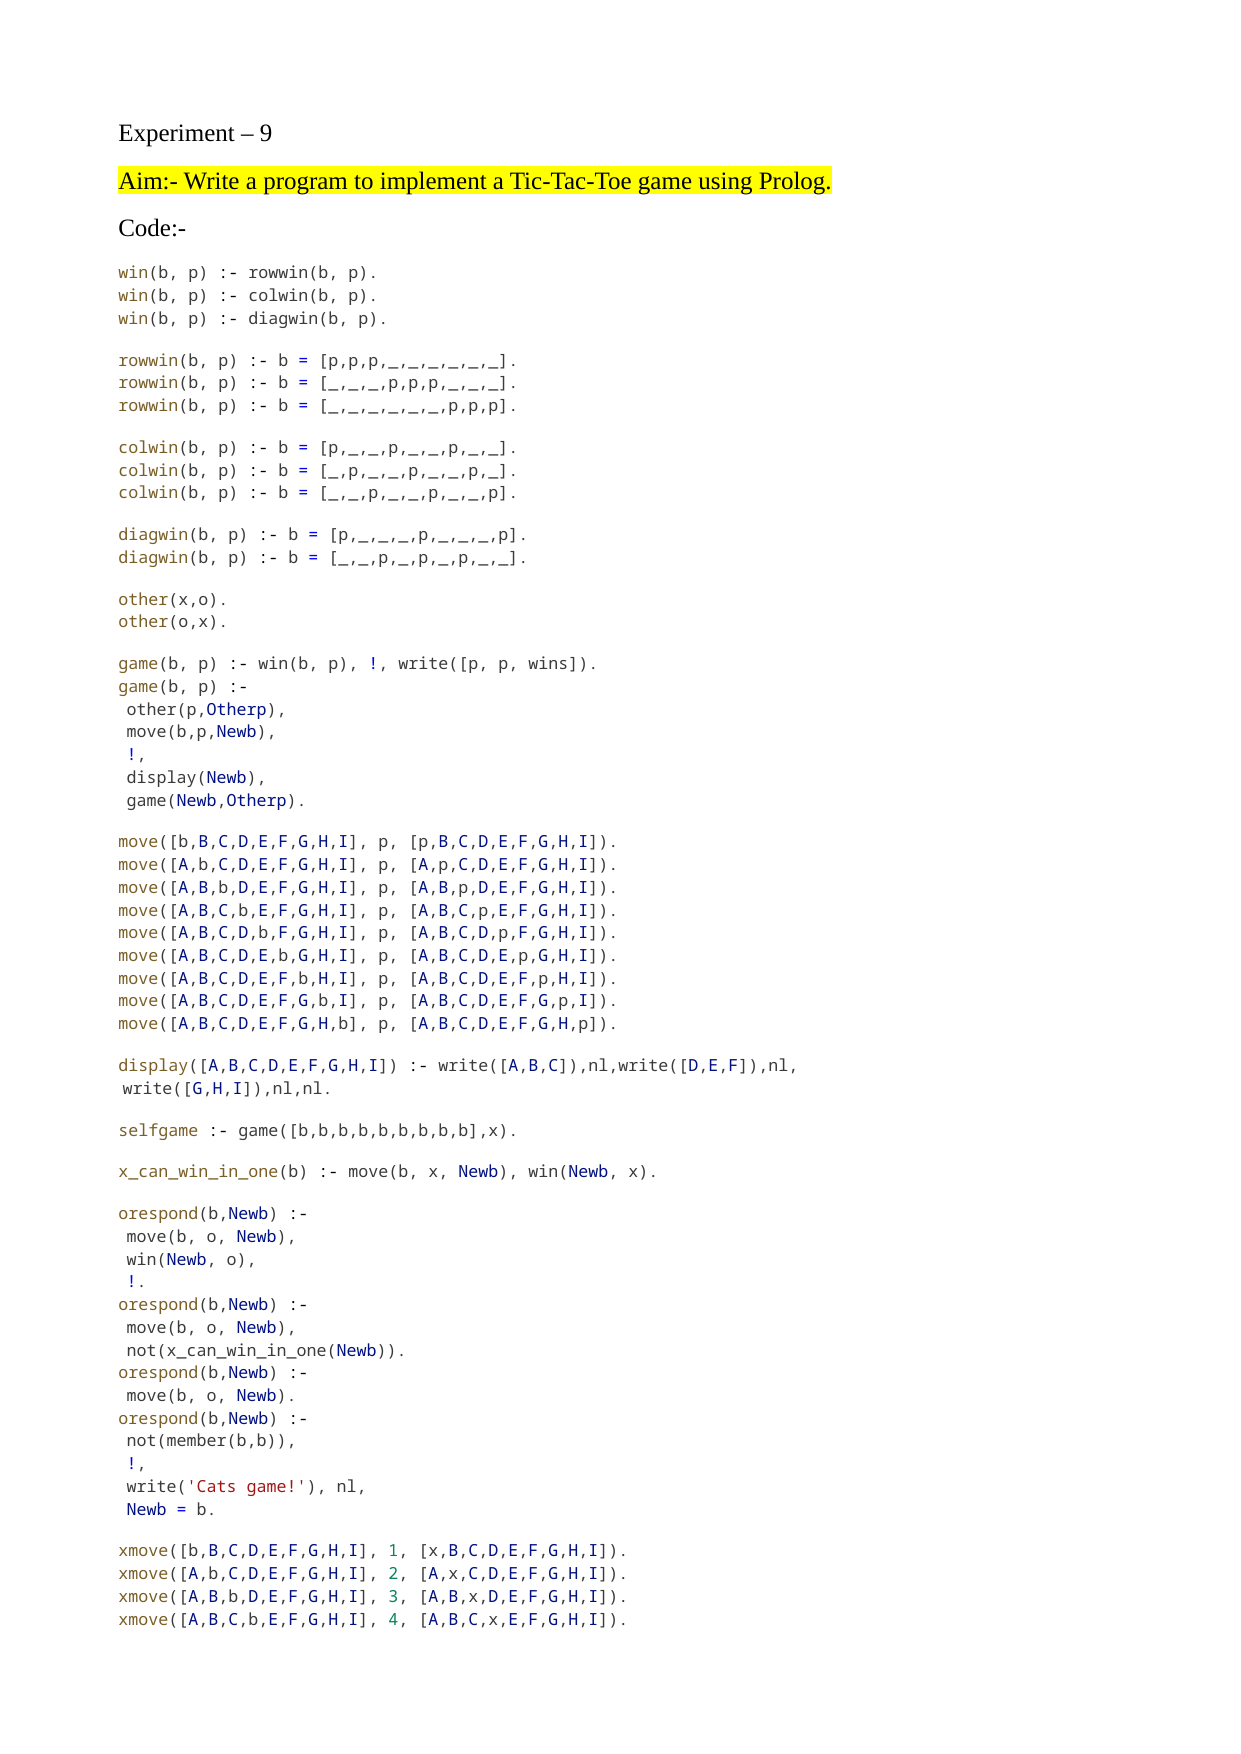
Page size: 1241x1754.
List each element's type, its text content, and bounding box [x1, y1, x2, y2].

text xmove([A,B,C,b,E,F,G,H,I], 4, [A,B,C,x,E,F,G,H,I]). [118, 1607, 1122, 1630]
text move([A,B,C,D,E,F,G,H,b], p, [A,B,C,D,E,F,G,H,p]). [118, 1012, 1122, 1034]
text colwin(b, p) :- b = [_,_,p,_,_,p,_,_,p]. [118, 481, 1122, 504]
text Newb = b. [118, 1497, 1122, 1520]
text rowwin(b, p) :- b = [p,p,p,_,_,_,_,_,_]. [118, 348, 1122, 371]
text move([A,B,C,D,E,F,b,H,I], p, [A,B,C,D,E,F,p,H,I]). [118, 966, 1122, 989]
text diagwin(b, p) :- b = [_,_,p,_,p,_,p,_,_]. [118, 546, 1122, 568]
text game(b, p) :- win(b, p), !, write([p, p, wins]). [118, 652, 1122, 675]
text xmove([A,B,b,D,E,F,G,H,I], 3, [A,B,x,D,E,F,G,H,I]). [118, 1584, 1122, 1607]
text write([G,H,I]),nl,nl. [118, 1076, 1122, 1099]
text not(x_can_win_in_one(Newb)). [118, 1338, 1122, 1361]
text other(o,x). [118, 610, 1122, 633]
text colwin(b, p) :- b = [_,p,_,_,p,_,_,p,_]. [118, 458, 1122, 481]
text move(b, o, Newb), [118, 1225, 1122, 1247]
text move([A,B,C,D,b,F,G,H,I], p, [A,B,C,D,p,F,G,H,I]). [118, 921, 1122, 944]
text Code:- [118, 213, 1122, 242]
text !. [118, 1270, 1122, 1293]
text move([A,B,C,D,E,b,G,H,I], p, [A,B,C,D,E,p,G,H,I]). [118, 944, 1122, 966]
text write('Cats game!'), nl, [118, 1474, 1122, 1497]
text orespond(b,Newb) :- [118, 1406, 1122, 1429]
text other(p,Otherp), [118, 697, 1122, 720]
text move(b, o, Newb), [118, 1316, 1122, 1338]
text selfgame :- game([b,b,b,b,b,b,b,b,b],x). [118, 1118, 1122, 1141]
text win(b, p) :- diagwin(b, p). [118, 306, 1122, 329]
text !, [118, 743, 1122, 766]
text move([b,B,C,D,E,F,G,H,I], p, [p,B,C,D,E,F,G,H,I]). [118, 830, 1122, 853]
text move([A,b,C,D,E,F,G,H,I], p, [A,p,C,D,E,F,G,H,I]). [118, 853, 1122, 876]
text xmove([A,b,C,D,E,F,G,H,I], 2, [A,x,C,D,E,F,G,H,I]). [118, 1562, 1122, 1584]
text orespond(b,Newb) :- [118, 1293, 1122, 1316]
text game(b, p) :- [118, 675, 1122, 697]
text display(Newb), [118, 766, 1122, 788]
text move([A,B,C,D,E,F,G,b,I], p, [A,B,C,D,E,F,G,p,I]). [118, 989, 1122, 1012]
text game(Newb,Otherp). [118, 788, 1122, 811]
text x_can_win_in_one(b) :- move(b, x, Newb), win(Newb, x). [118, 1160, 1122, 1183]
text Experiment – 9 [118, 118, 1122, 147]
text win(b, p) :- rowwin(b, p). [118, 261, 1122, 284]
text xmove([b,B,C,D,E,F,G,H,I], 1, [x,B,C,D,E,F,G,H,I]). [118, 1539, 1122, 1562]
text not(member(b,b)), [118, 1429, 1122, 1452]
text orespond(b,Newb) :- [118, 1361, 1122, 1384]
text rowwin(b, p) :- b = [_,_,_,p,p,p,_,_,_]. [118, 371, 1122, 394]
text move([A,B,C,b,E,F,G,H,I], p, [A,B,C,p,E,F,G,H,I]). [118, 898, 1122, 921]
text display([A,B,C,D,E,F,G,H,I]) :- write([A,B,C]),nl,write([D,E,F]),nl, [118, 1054, 1122, 1076]
text rowwin(b, p) :- b = [_,_,_,_,_,_,p,p,p]. [118, 394, 1122, 416]
text win(Newb, o), [118, 1247, 1122, 1270]
text move(b, o, Newb). [118, 1384, 1122, 1406]
text other(x,o). [118, 587, 1122, 610]
text win(b, p) :- colwin(b, p). [118, 284, 1122, 306]
text move(b,p,Newb), [118, 720, 1122, 743]
text orespond(b,Newb) :- [118, 1202, 1122, 1225]
text !, [118, 1452, 1122, 1474]
text move([A,B,b,D,E,F,G,H,I], p, [A,B,p,D,E,F,G,H,I]). [118, 876, 1122, 898]
text Aim:- Write a program to implement a Tic-Tac-Toe game using Prolog. [118, 166, 1122, 194]
text diagwin(b, p) :- b = [p,_,_,_,p,_,_,_,p]. [118, 523, 1122, 546]
text colwin(b, p) :- b = [p,_,_,p,_,_,p,_,_]. [118, 436, 1122, 458]
